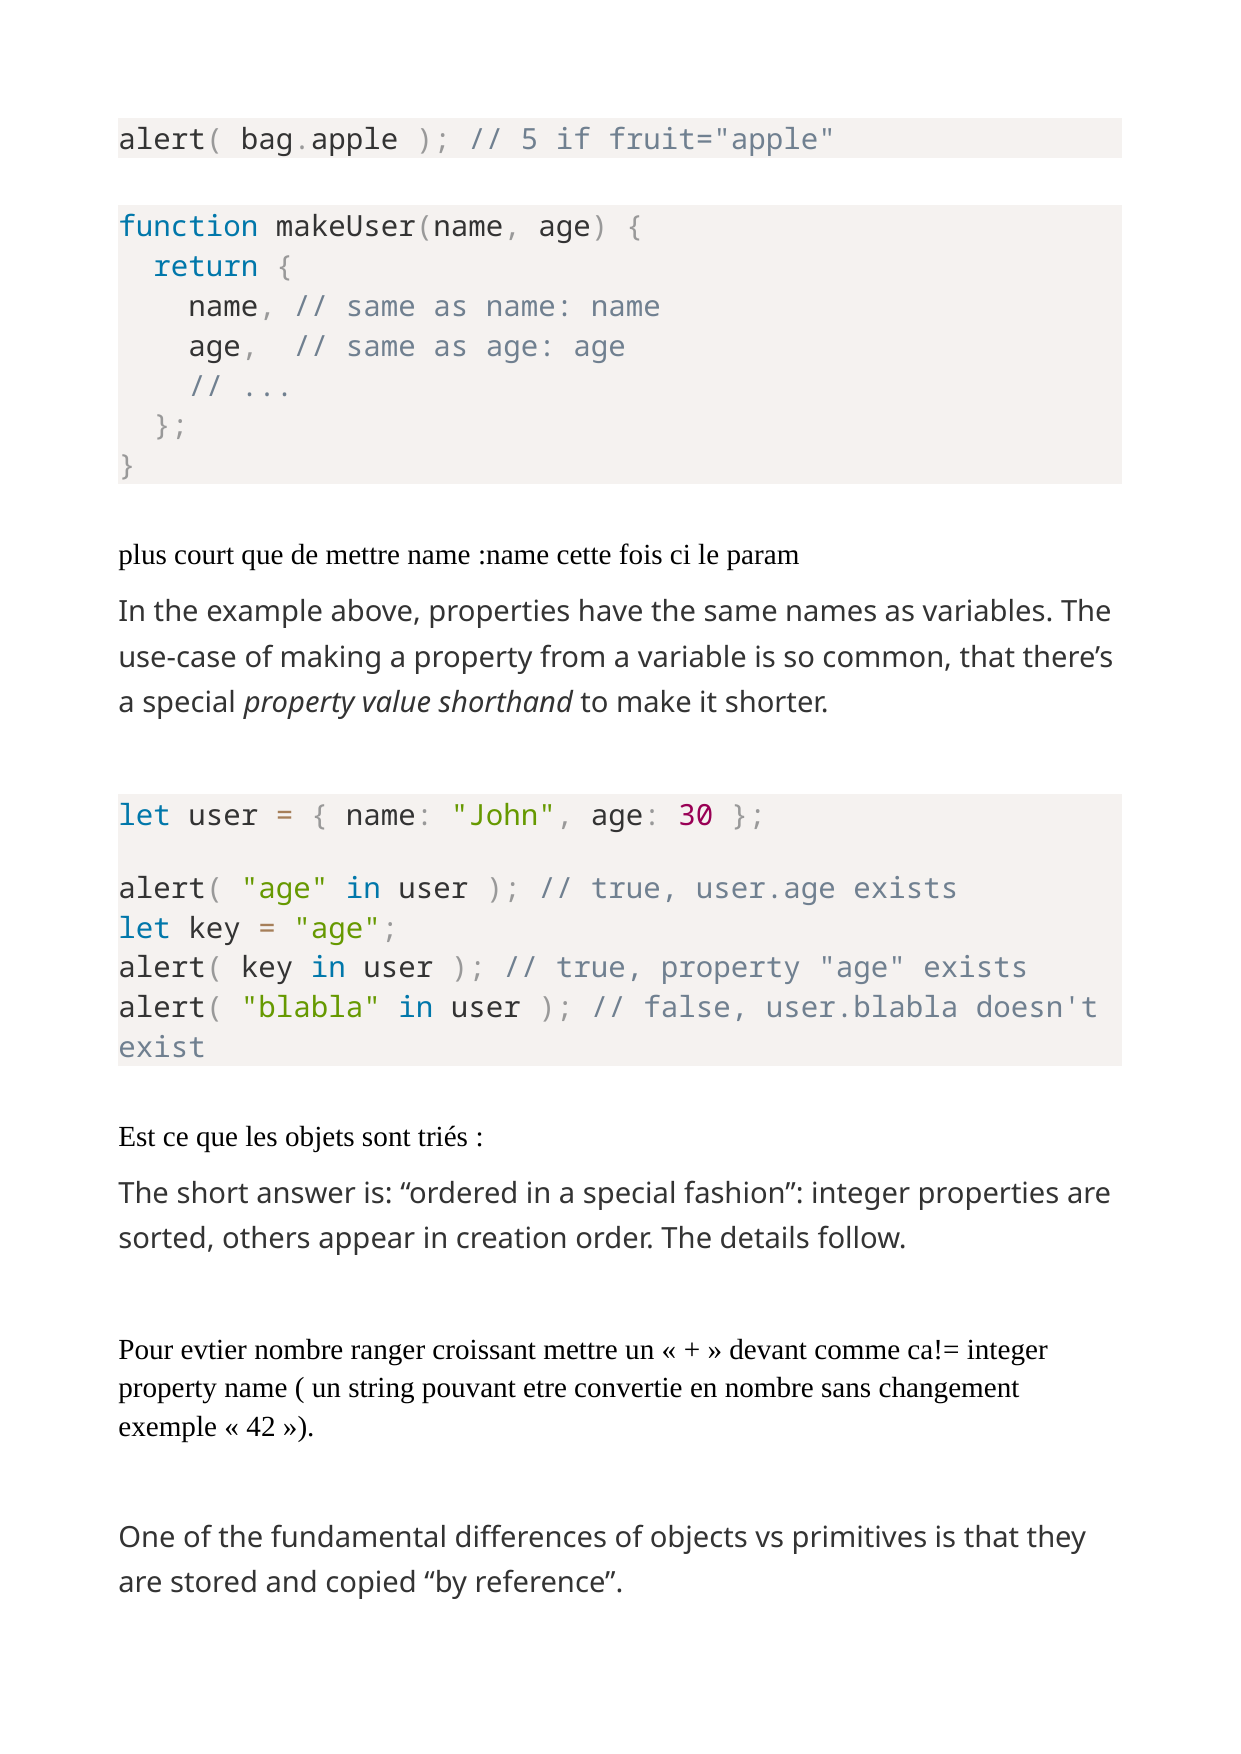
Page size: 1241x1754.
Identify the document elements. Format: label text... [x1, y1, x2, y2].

text In the example above, properties have the same names as variables. The use-case of making a property from a variable is so common, that there’s a special property value shorthand to make it shorter. [118, 591, 1122, 721]
text alert( "blabla" in user ); // false, user.blabla doesn't exist [118, 986, 1122, 1066]
text Pour evtier nombre ranger croissant mettre un « + » devant comme ca!= integer property name ( un string pouvant etre convertie en nombre sans changement exemple « 42 »). [118, 1332, 1122, 1442]
text alert( "age" in user ); // true, user.age exists [118, 867, 1122, 907]
text let key = "age"; [118, 907, 1122, 947]
text plus court que de mettre name :name cette fois ci le param [118, 537, 1122, 571]
text name, // same as name: name [118, 285, 1122, 325]
text return { [118, 245, 1122, 285]
text }; [118, 405, 1122, 444]
text // ... [118, 365, 1122, 405]
text The short answer is: “ordered in a special fashion”: integer properties are sorted, others appear in creation order. The details follow. [118, 1172, 1122, 1257]
text alert( key in user ); // true, property "age" exists [118, 947, 1122, 986]
text Est ce que les objets sont triés : [118, 1119, 1122, 1152]
text alert( bag.apple ); // 5 if fruit="apple" [118, 118, 1122, 158]
text age, // same as age: age [118, 325, 1122, 365]
text function makeUser(name, age) { [118, 205, 1122, 245]
text } [118, 444, 1122, 484]
text One of the fundamental differences of objects vs primitives is that they are stored and copied “by reference”. [118, 1516, 1122, 1601]
text let user = { name: "John", age: 30 }; [118, 794, 1122, 834]
